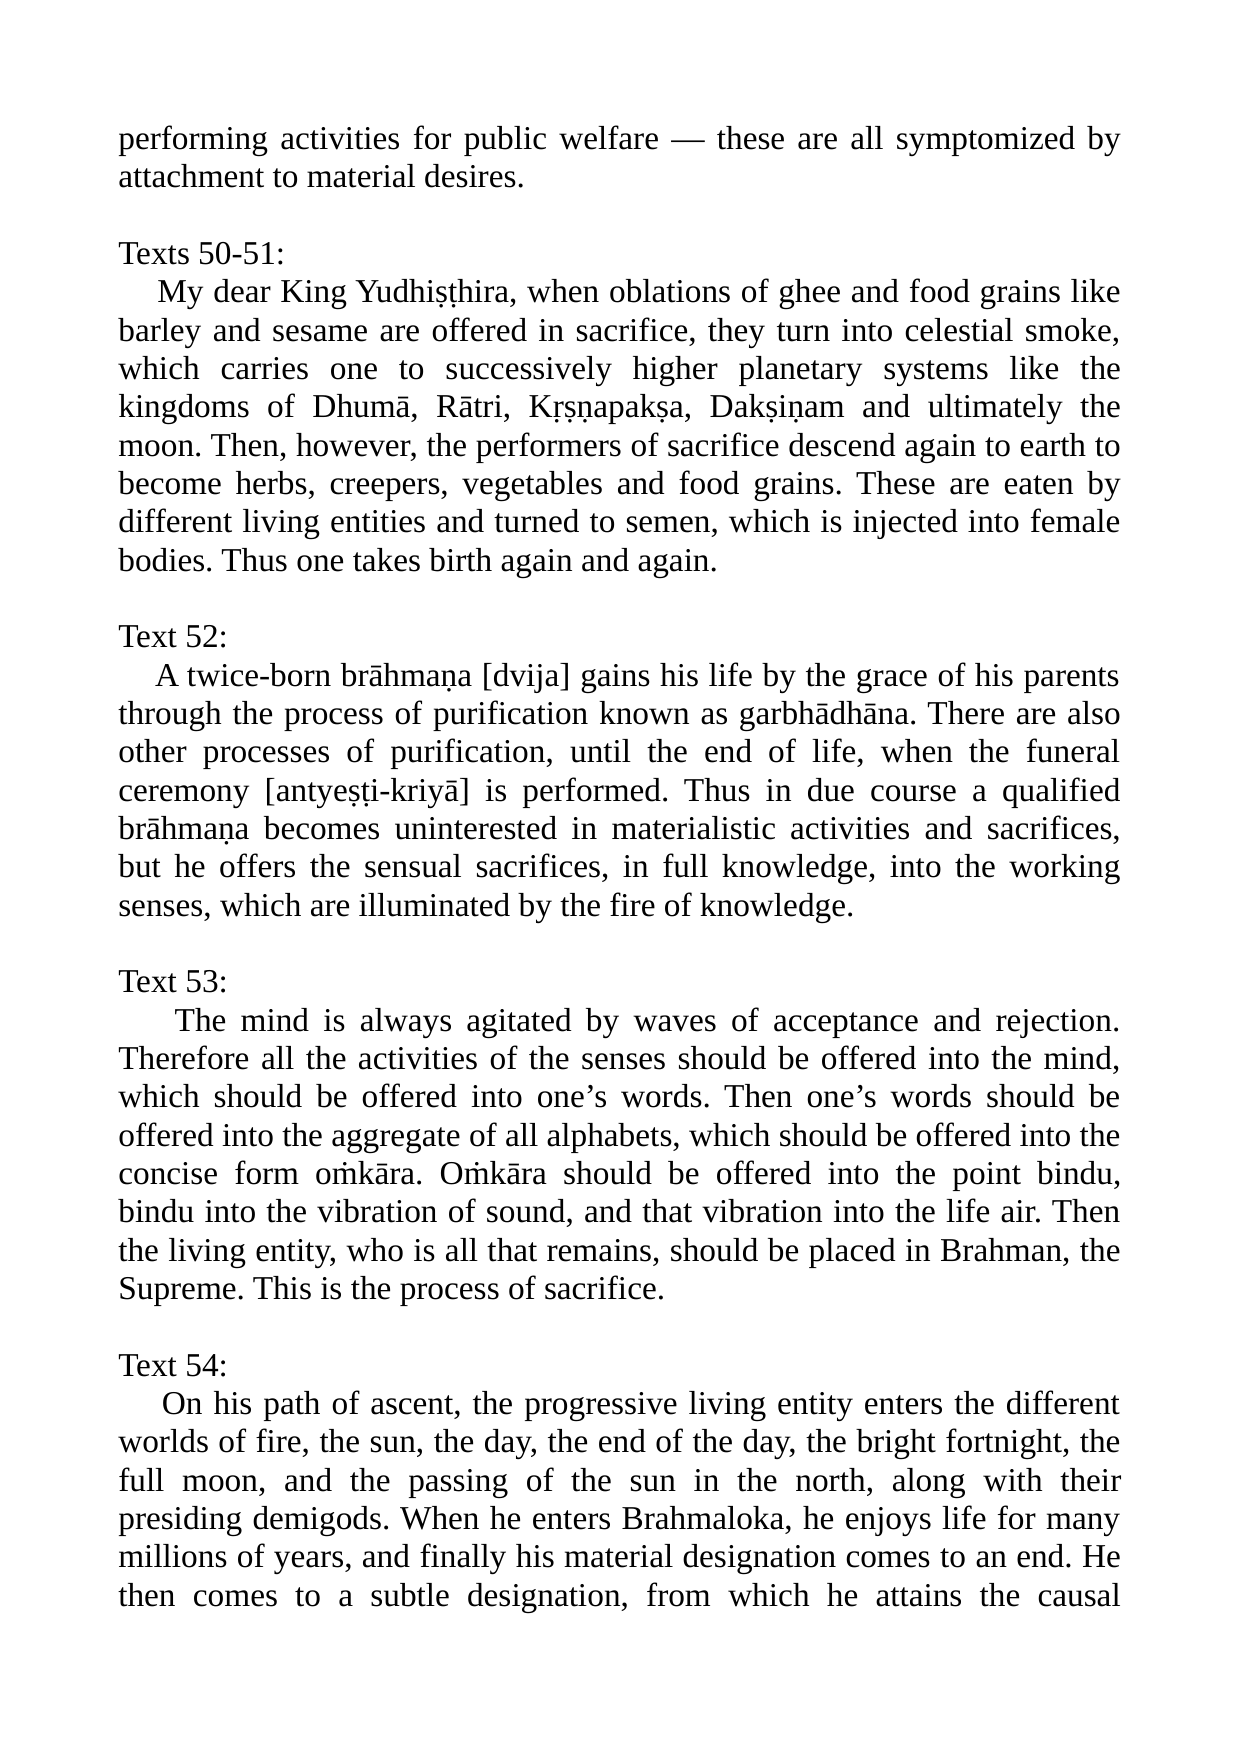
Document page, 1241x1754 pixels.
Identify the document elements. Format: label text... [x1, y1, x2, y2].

text performing activities for public welfare — these are all symptomized by attachment to material desires. [118, 118, 1122, 195]
text The mind is always agitated by waves of acceptance and rejection. Therefore all the activities of the senses should be offered into the mind, which should be offered into one’s words. Then one’s words should be offered into the aggregate of all alphabets, which should be offered into the concise form oṁkāra. Oṁkāra should be offered into the point bindu, bindu into the vibration of sound, and that vibration into the life air. Then the living entity, who is all that remains, should be placed in Brahman, the Supreme. This is the process of sacrifice. [118, 1000, 1122, 1306]
text Text 52: [118, 616, 1122, 655]
text Texts 50-51: [118, 233, 1122, 271]
text A twice-born brāhmaṇa [dvija] gains his life by the grace of his parents through the process of purification known as garbhādhāna. There are also other processes of purification, until the end of life, when the funeral ceremony [antyeṣṭi-kriyā] is performed. Thus in due course a qualified brāhmaṇa becomes uninterested in materialistic activities and sacrifices, but he offers the sensual sacrifices, in full knowledge, into the working senses, which are illuminated by the fire of knowledge. [118, 655, 1122, 923]
text Text 53: [118, 961, 1122, 1000]
text On his path of ascent, the progressive living entity enters the different worlds of fire, the sun, the day, the end of the day, the bright fortnight, the full moon, and the passing of the sun in the north, along with their presiding demigods. When he enters Brahmaloka, he enjoys life for many millions of years, and finally his material designation comes to an end. He then comes to a subtle designation, from which he attains the causal [118, 1383, 1122, 1613]
text Text 54: [118, 1345, 1122, 1383]
text My dear King Yudhiṣṭhira, when oblations of ghee and food grains like barley and sesame are offered in sacrifice, they turn into celestial smoke, which carries one to successively higher planetary systems like the kingdoms of Dhumā, Rātri, Kṛṣṇapakṣa, Dakṣiṇam and ultimately the moon. Then, however, the performers of sacrifice descend again to earth to become herbs, creepers, vegetables and food grains. These are eaten by different living entities and turned to semen, which is injected into female bodies. Thus one takes birth again and again. [118, 271, 1122, 578]
